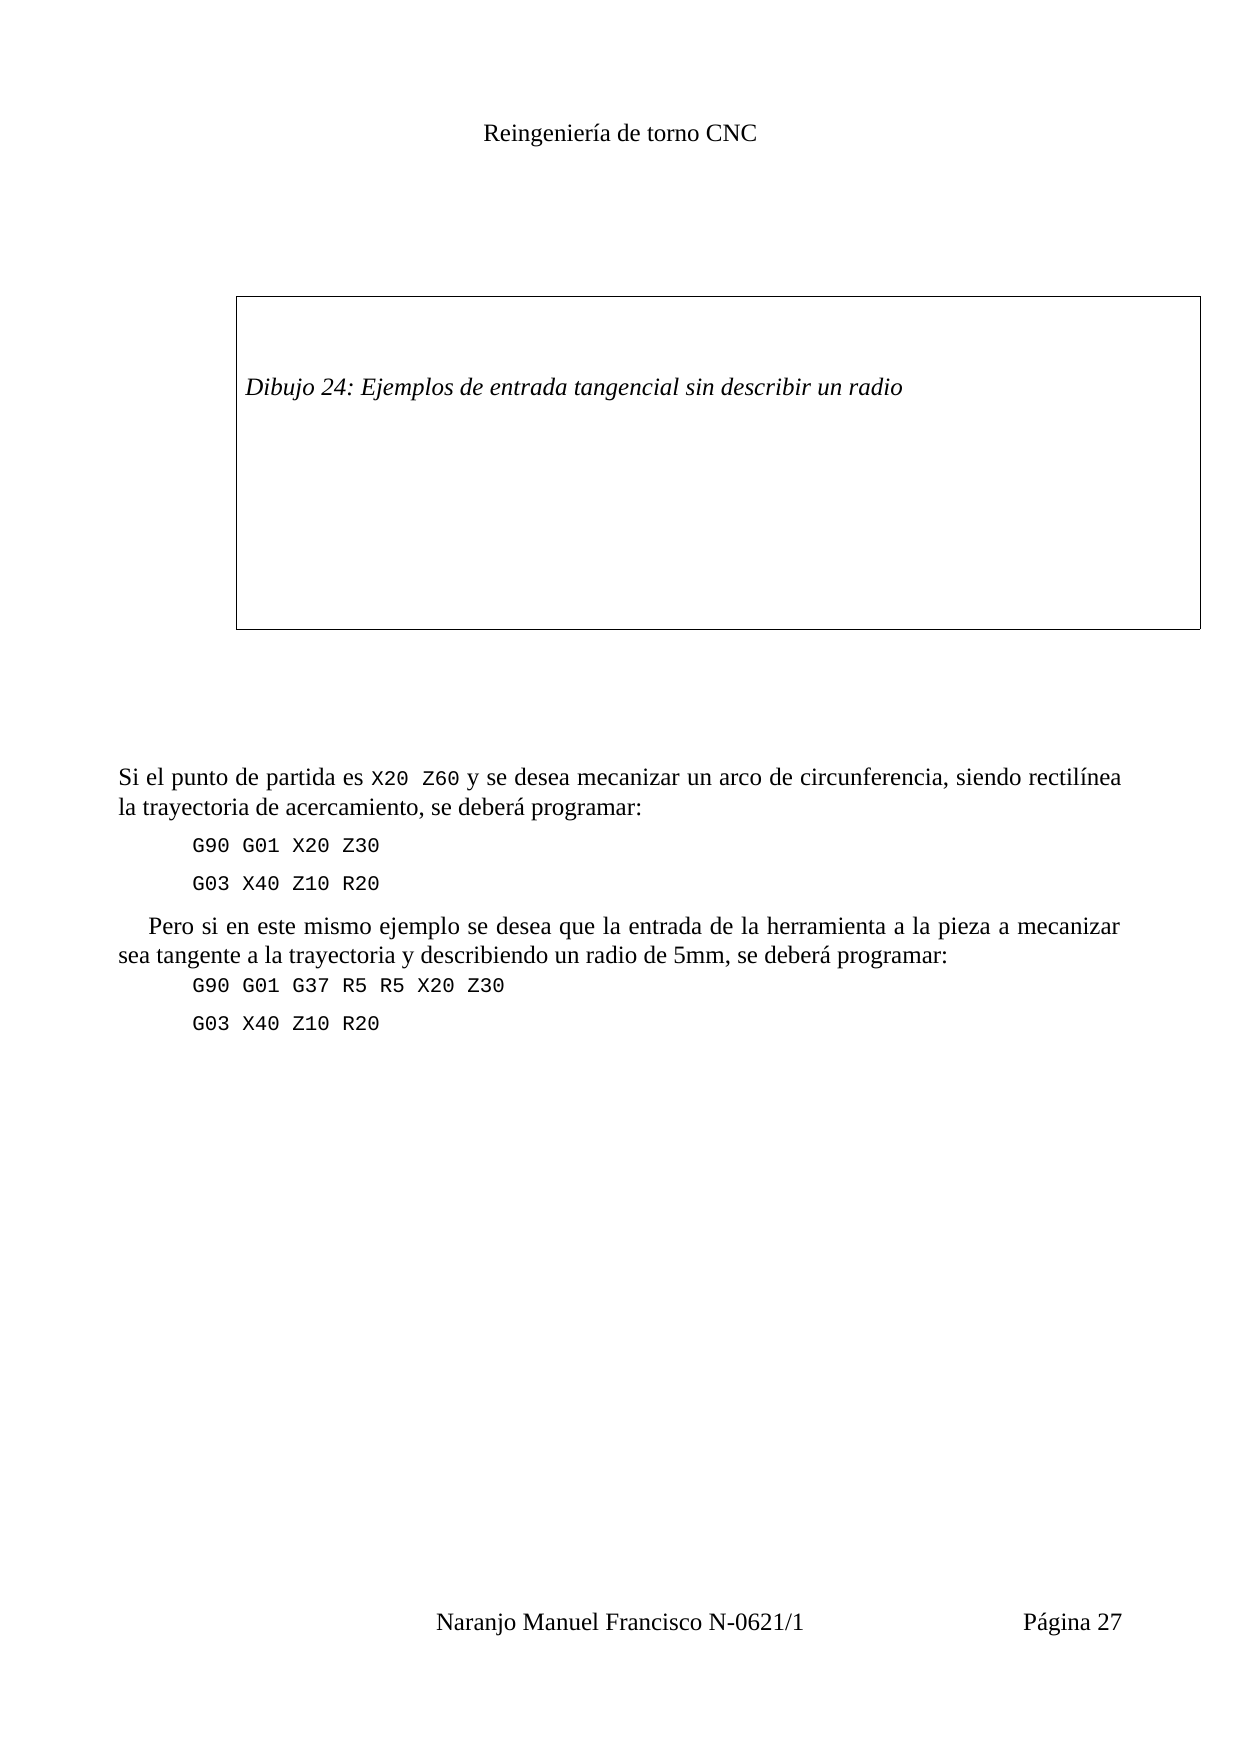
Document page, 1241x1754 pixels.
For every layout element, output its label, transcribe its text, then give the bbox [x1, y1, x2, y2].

text Pero si en este mismo ejemplo se desea que la entrada de la herramienta a la pieza a mecanizar sea tangente a la trayectoria y describiendo un radio de 5mm, se deberá programar: [118, 911, 1122, 969]
text G90 G01 X20 Z30 [192, 835, 1122, 859]
text Si el punto de partida es X20 Z60 y se desea mecanizar un arco de circunferencia, siendo rectilínea la trayectoria de acercamiento, se deberá programar: [118, 762, 1122, 820]
text Dibujo 24: Ejemplos de entrada tangencial sin describir un radio [245, 372, 1191, 401]
table_header [245, 317, 1171, 348]
text G90 G01 G37 R5 R5 X20 Z30 [192, 975, 1122, 999]
text G03 X40 Z10 R20 [192, 1013, 1122, 1037]
text G03 X40 Z10 R20 [192, 873, 1122, 897]
